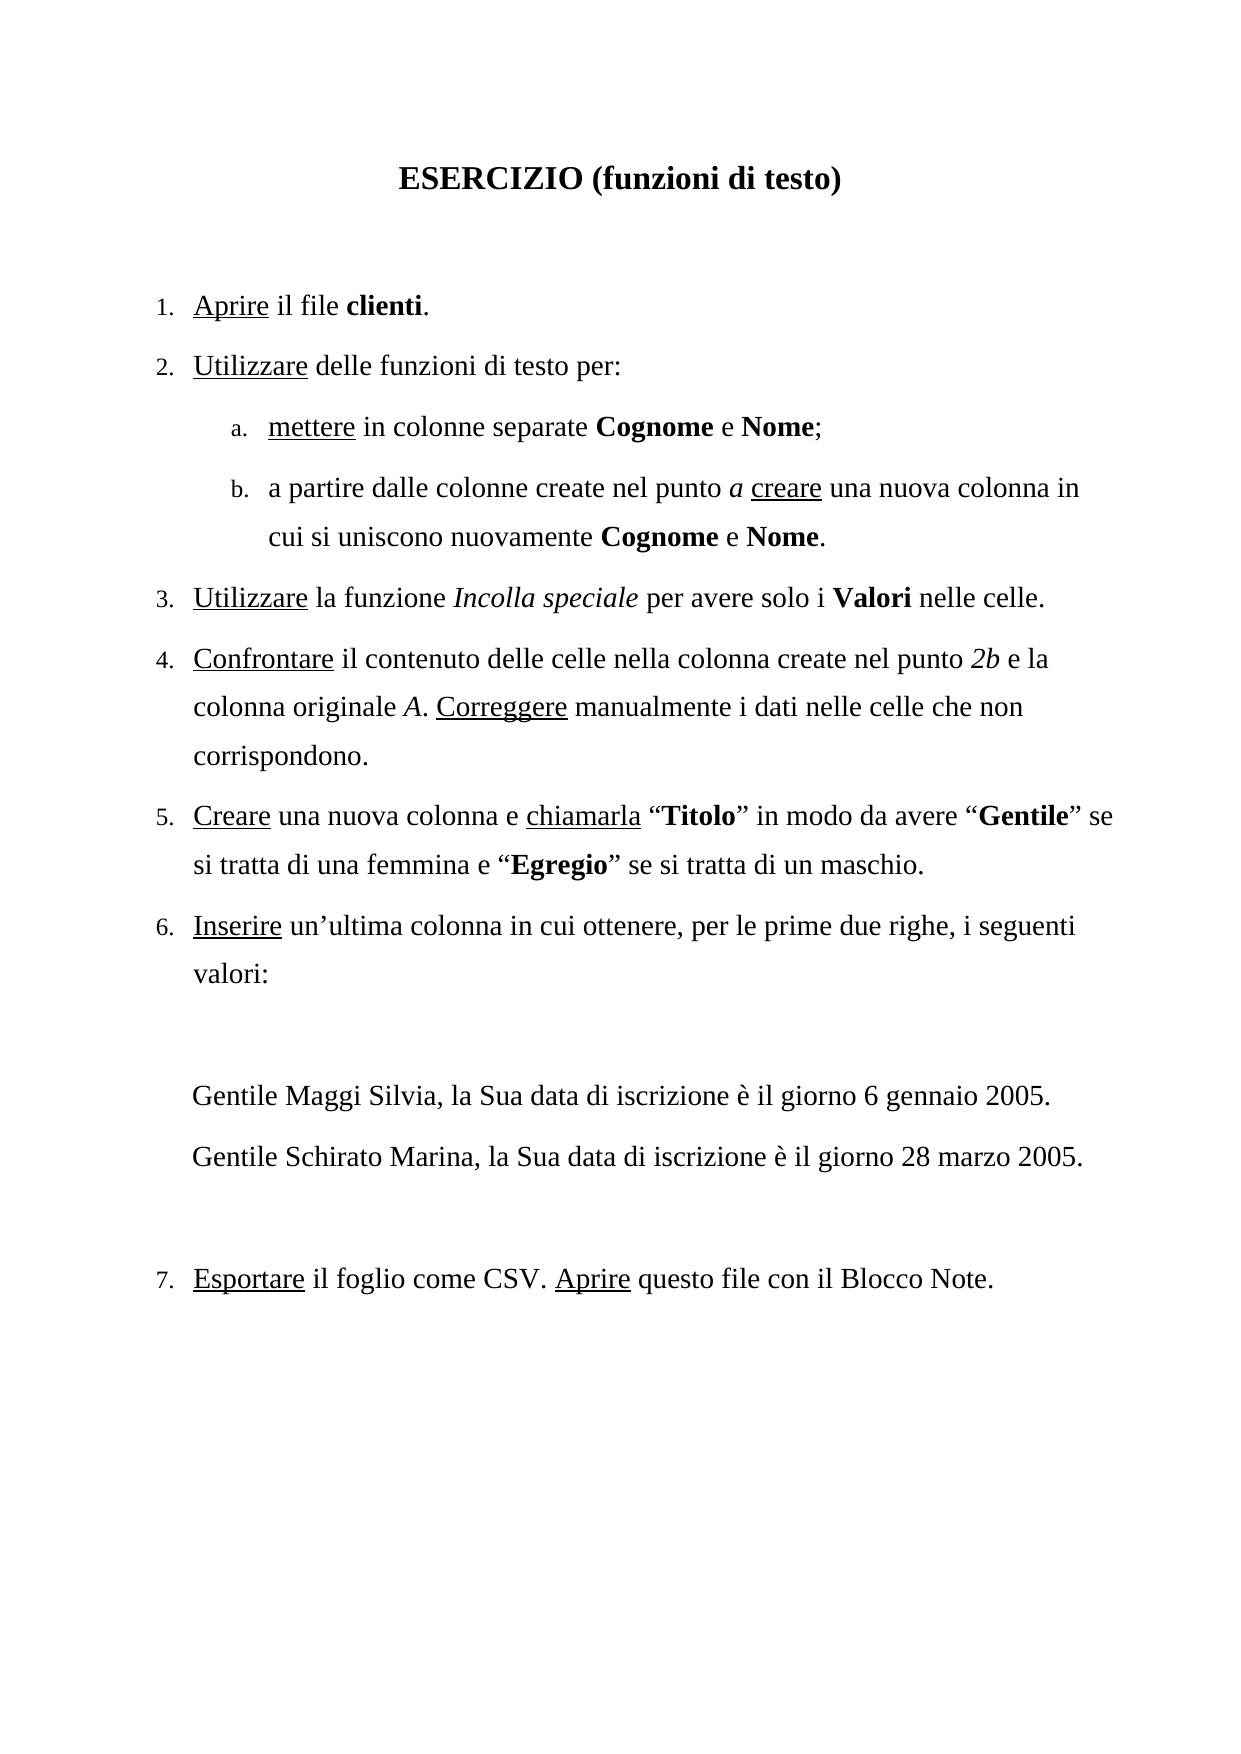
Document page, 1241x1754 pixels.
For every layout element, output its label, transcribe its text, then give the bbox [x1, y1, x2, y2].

text Gentile Maggi Silvia, la Sua data di iscrizione è il giorno 6 gennaio 2005. [192, 1079, 1122, 1112]
list a partire dalle colonne create nel punto a creare una nuova colonna in cui si uniscono nuovamente Cognome e Nome. [231, 472, 1122, 552]
list Confrontare il contenuto delle celle nella colonna create nel punto 2b e la colonna originale A. Correggere manualmente i dati nelle celle che non corrispondono. [156, 642, 1122, 771]
list Creare una nuova colonna e chiamarla “Titolo” in modo da avere “Gentile” se si tratta di una femmina e “Egregio” se si tratta di un maschio. [156, 800, 1122, 881]
list Utilizzare la funzione Incolla speciale per avere solo i Valori nelle celle. [156, 581, 1122, 613]
text ESERCIZIO (funzioni di testo) [118, 160, 1122, 197]
list Inserire un’ultima colonna in cui ottenere, per le prime due righe, i seguenti valori: [156, 909, 1122, 990]
list Esportare il foglio come CSV. Aprire questo file con il Blocco Note. [156, 1262, 1122, 1294]
list Aprire il file clienti. [156, 289, 1122, 321]
list Utilizzare delle funzioni di testo per: [156, 350, 1122, 382]
list mettere in colonne separate Cognome e Nome; [231, 411, 1122, 443]
text Gentile Schirato Marina, la Sua data di iscrizione è il giorno 28 marzo 2005. [192, 1140, 1122, 1173]
